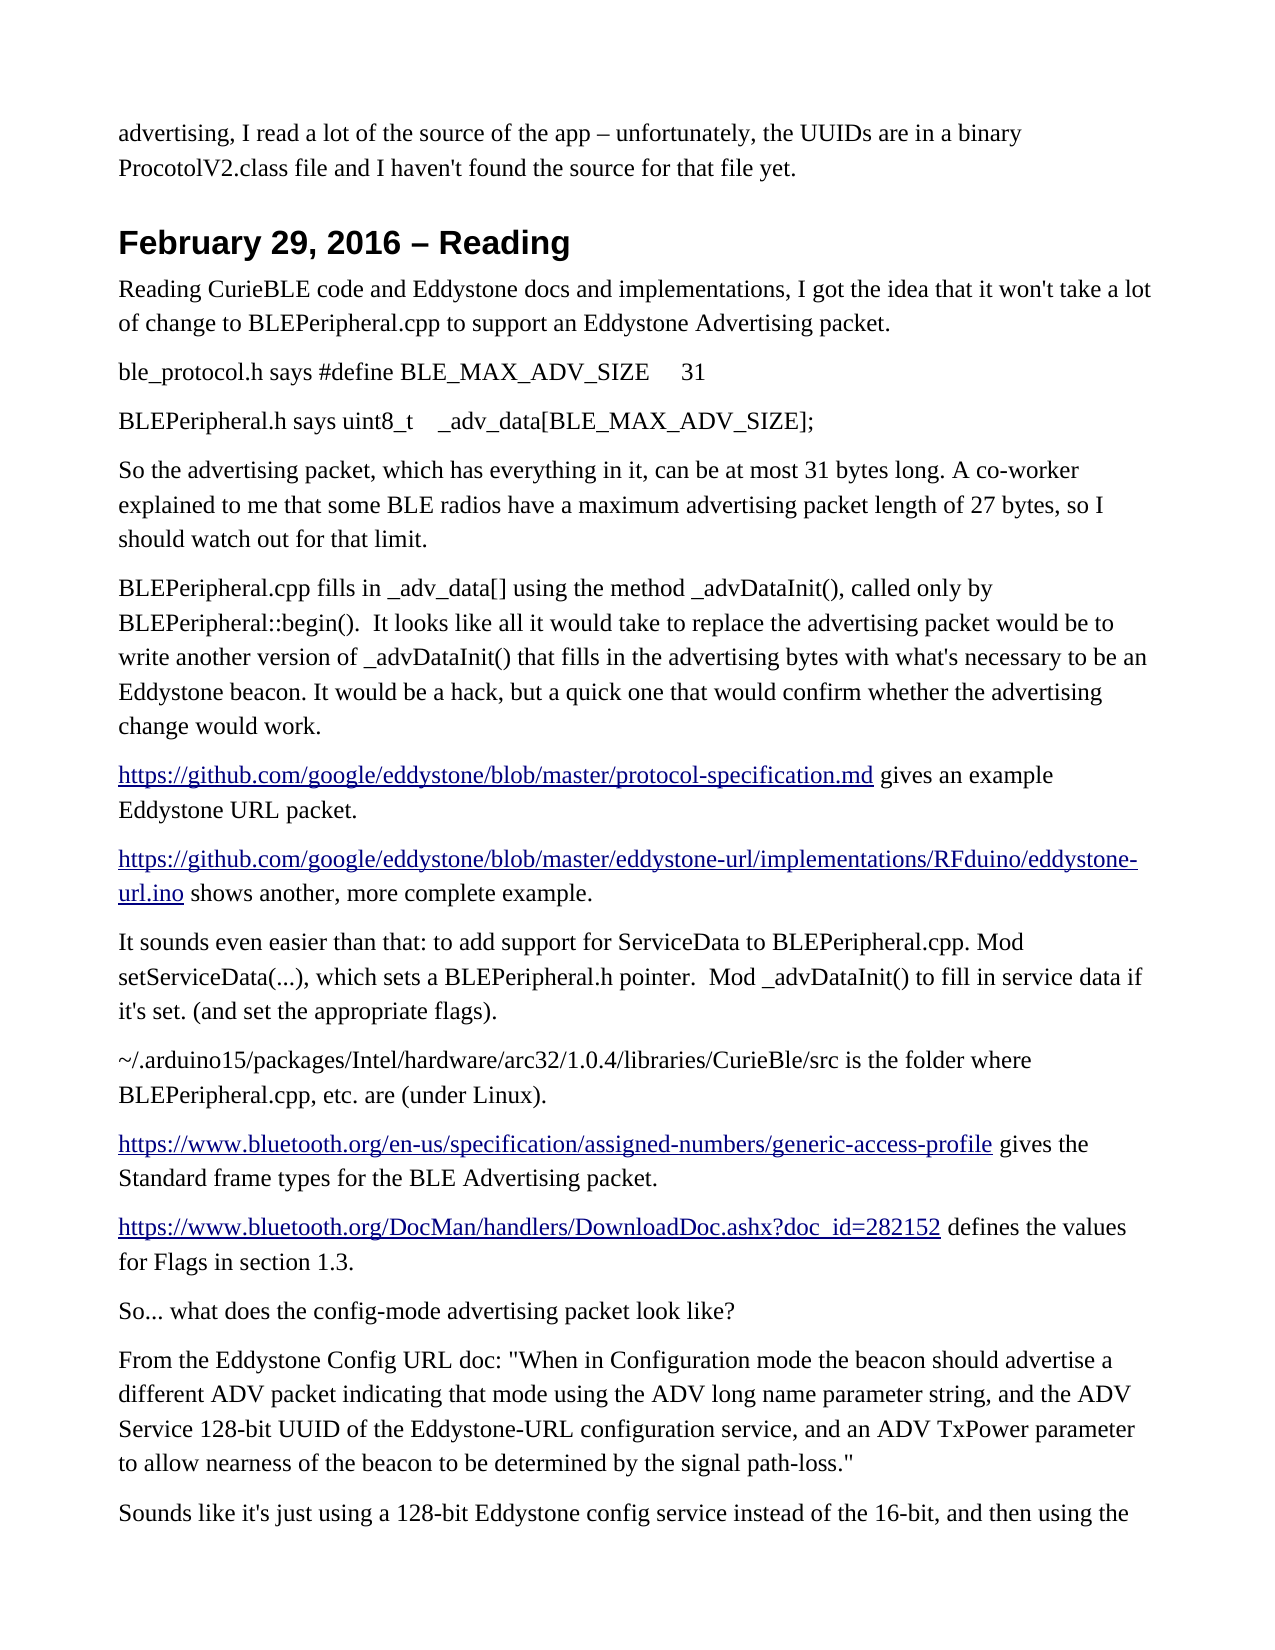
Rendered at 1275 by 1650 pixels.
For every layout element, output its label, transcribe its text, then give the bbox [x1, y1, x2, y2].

text https://www.bluetooth.org/DocMan/handlers/DownloadDoc.ashx?doc_id=282152 defines the values for Flags in section 1.3. [118, 1212, 1157, 1276]
text Reading CurieBLE code and Eddystone docs and implementations, I got the idea that it won't take a lot of change to BLEPeripheral.cpp to support an Eddystone Advertising packet. [118, 274, 1157, 337]
subtitle February 29, 2016 – Reading [118, 222, 1157, 261]
text BLEPeripheral.h says uint8_t _adv_data[BLE_MAX_ADV_SIZE]; [118, 406, 1157, 435]
text Sounds like it's just using a 128-bit Eddystone config service instead of the 16-bit, and then using the [118, 1498, 1157, 1526]
text It sounds even easier than that: to add support for ServiceData to BLEPeripheral.cpp. Mod setServiceData(...), which sets a BLEPeripheral.h pointer. Mod _advDataInit() to fill in service data if it's set. (and set the appropriate flags). [118, 927, 1157, 1025]
text ble_protocol.h says #define BLE_MAX_ADV_SIZE 31 [118, 357, 1157, 386]
text https://github.com/google/eddystone/blob/master/protocol-specification.md gives an example Eddystone URL packet. [118, 760, 1157, 823]
text https://www.bluetooth.org/en-us/specification/assigned-numbers/generic-access-profile gives the Standard frame types for the BLE Advertising packet. [118, 1129, 1157, 1192]
text So the advertising packet, which has everything in it, can be at most 31 bytes long. A co-worker explained to me that some BLE radios have a maximum advertising packet length of 27 bytes, so I should watch out for that limit. [118, 455, 1157, 553]
text https://github.com/google/eddystone/blob/master/eddystone-url/implementations/RFduino/eddystone-url.ino shows another, more complete example. [118, 844, 1157, 907]
text So... what does the config-mode advertising packet look like? [118, 1296, 1157, 1325]
text BLEPeripheral.cpp fills in _adv_data[] using the method _advDataInit(), called only by BLEPeripheral::begin(). It looks like all it would take to replace the advertising packet would be to write another version of _advDataInit() that fills in the advertising bytes with what's necessary to be an Eddystone beacon. It would be a hack, but a quick one that would confirm whether the advertising change would work. [118, 573, 1157, 740]
text ~/.arduino15/packages/Intel/hardware/arc32/1.0.4/libraries/CurieBle/src is the folder where BLEPeripheral.cpp, etc. are (under Linux). [118, 1045, 1157, 1109]
text From the Eddystone Config URL doc: "When in Configuration mode the beacon should advertise a different ADV packet indicating that mode using the ADV long name parameter string, and the ADV Service 128-bit UUID of the Eddystone-URL configuration service, and an ADV TxPower parameter to allow nearness of the beacon to be determined by the signal path-loss." [118, 1345, 1157, 1477]
text advertising, I read a lot of the source of the app – unfortunately, the UUIDs are in a binary ProcotolV2.class file and I haven't found the source for that file yet. [118, 118, 1157, 181]
